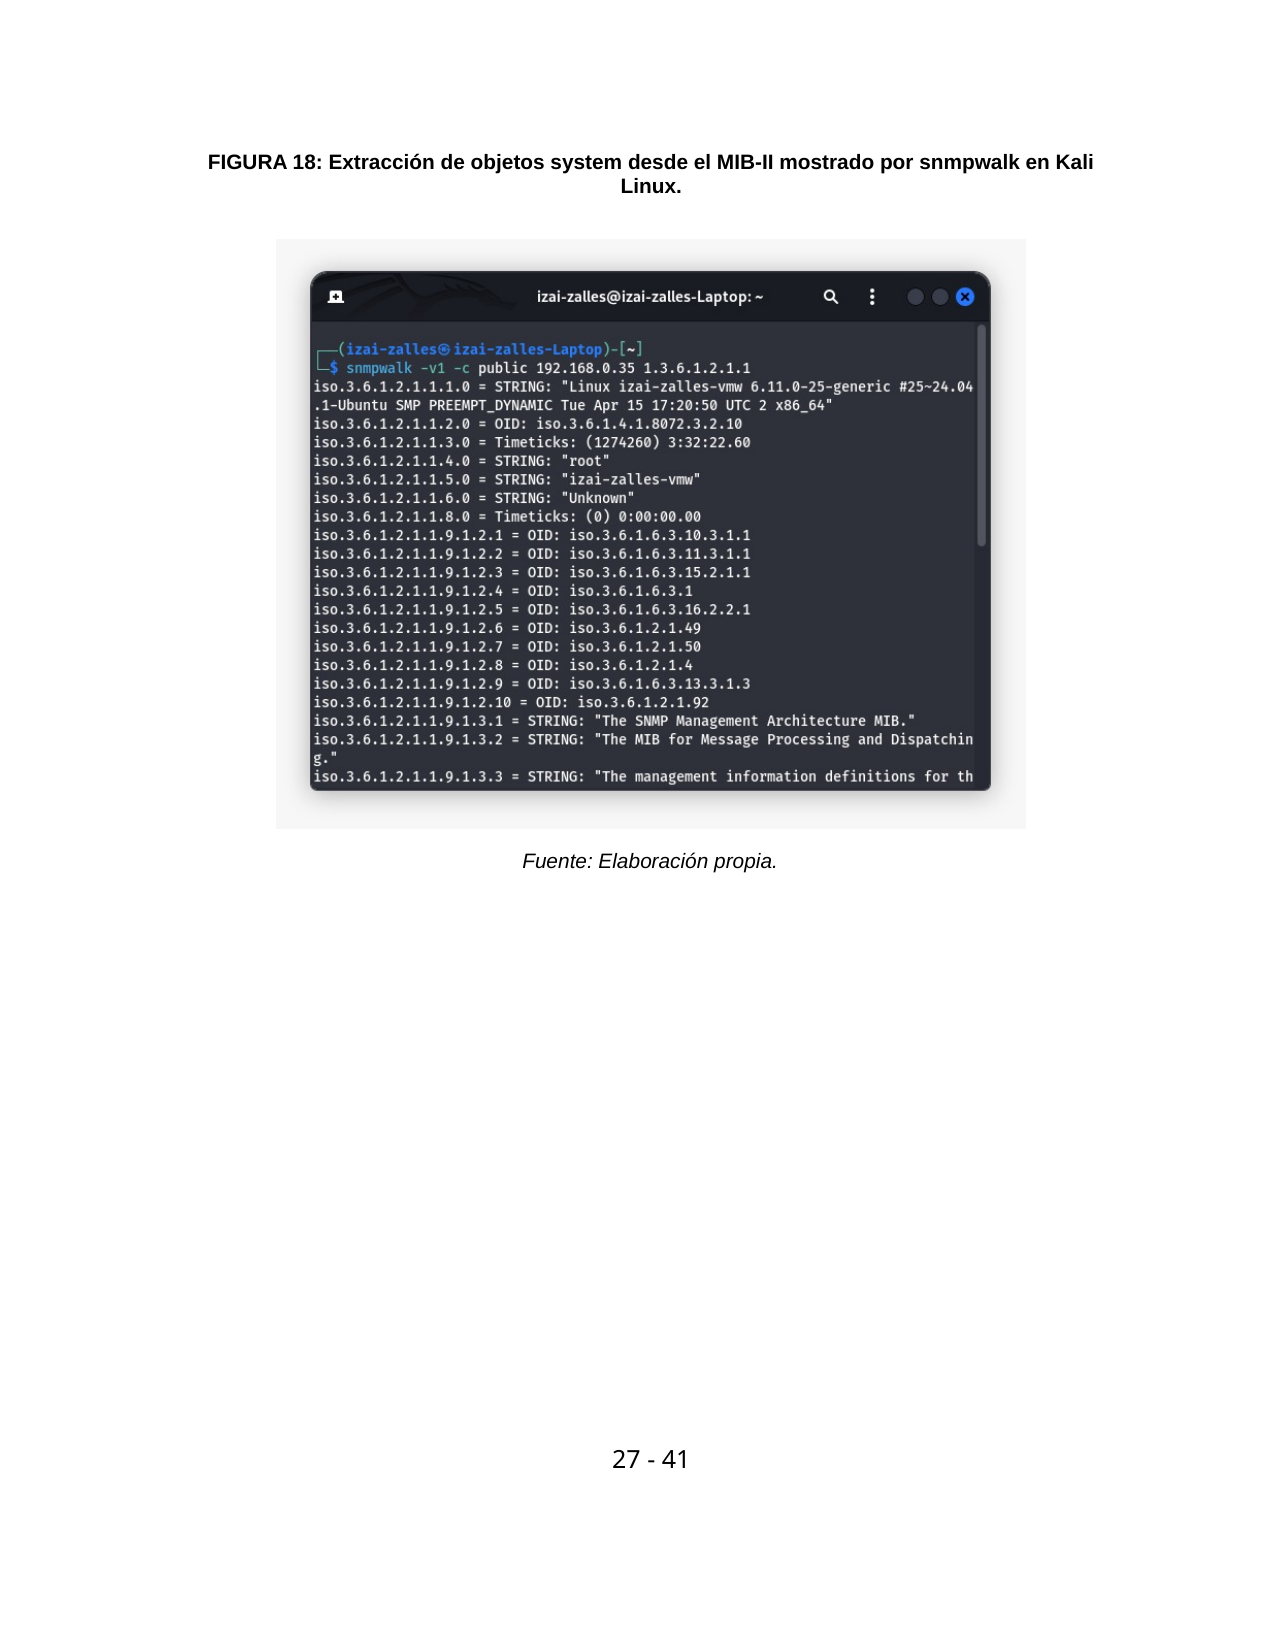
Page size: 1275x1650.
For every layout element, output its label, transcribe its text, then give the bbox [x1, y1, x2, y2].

picture [276, 239, 1026, 829]
list Extracción de objetos system desde el MIB-II mostrado por snmpwalk en Kali Linux. [177, 150, 1125, 198]
text Fuente: Elaboración propia. [177, 235, 1125, 872]
